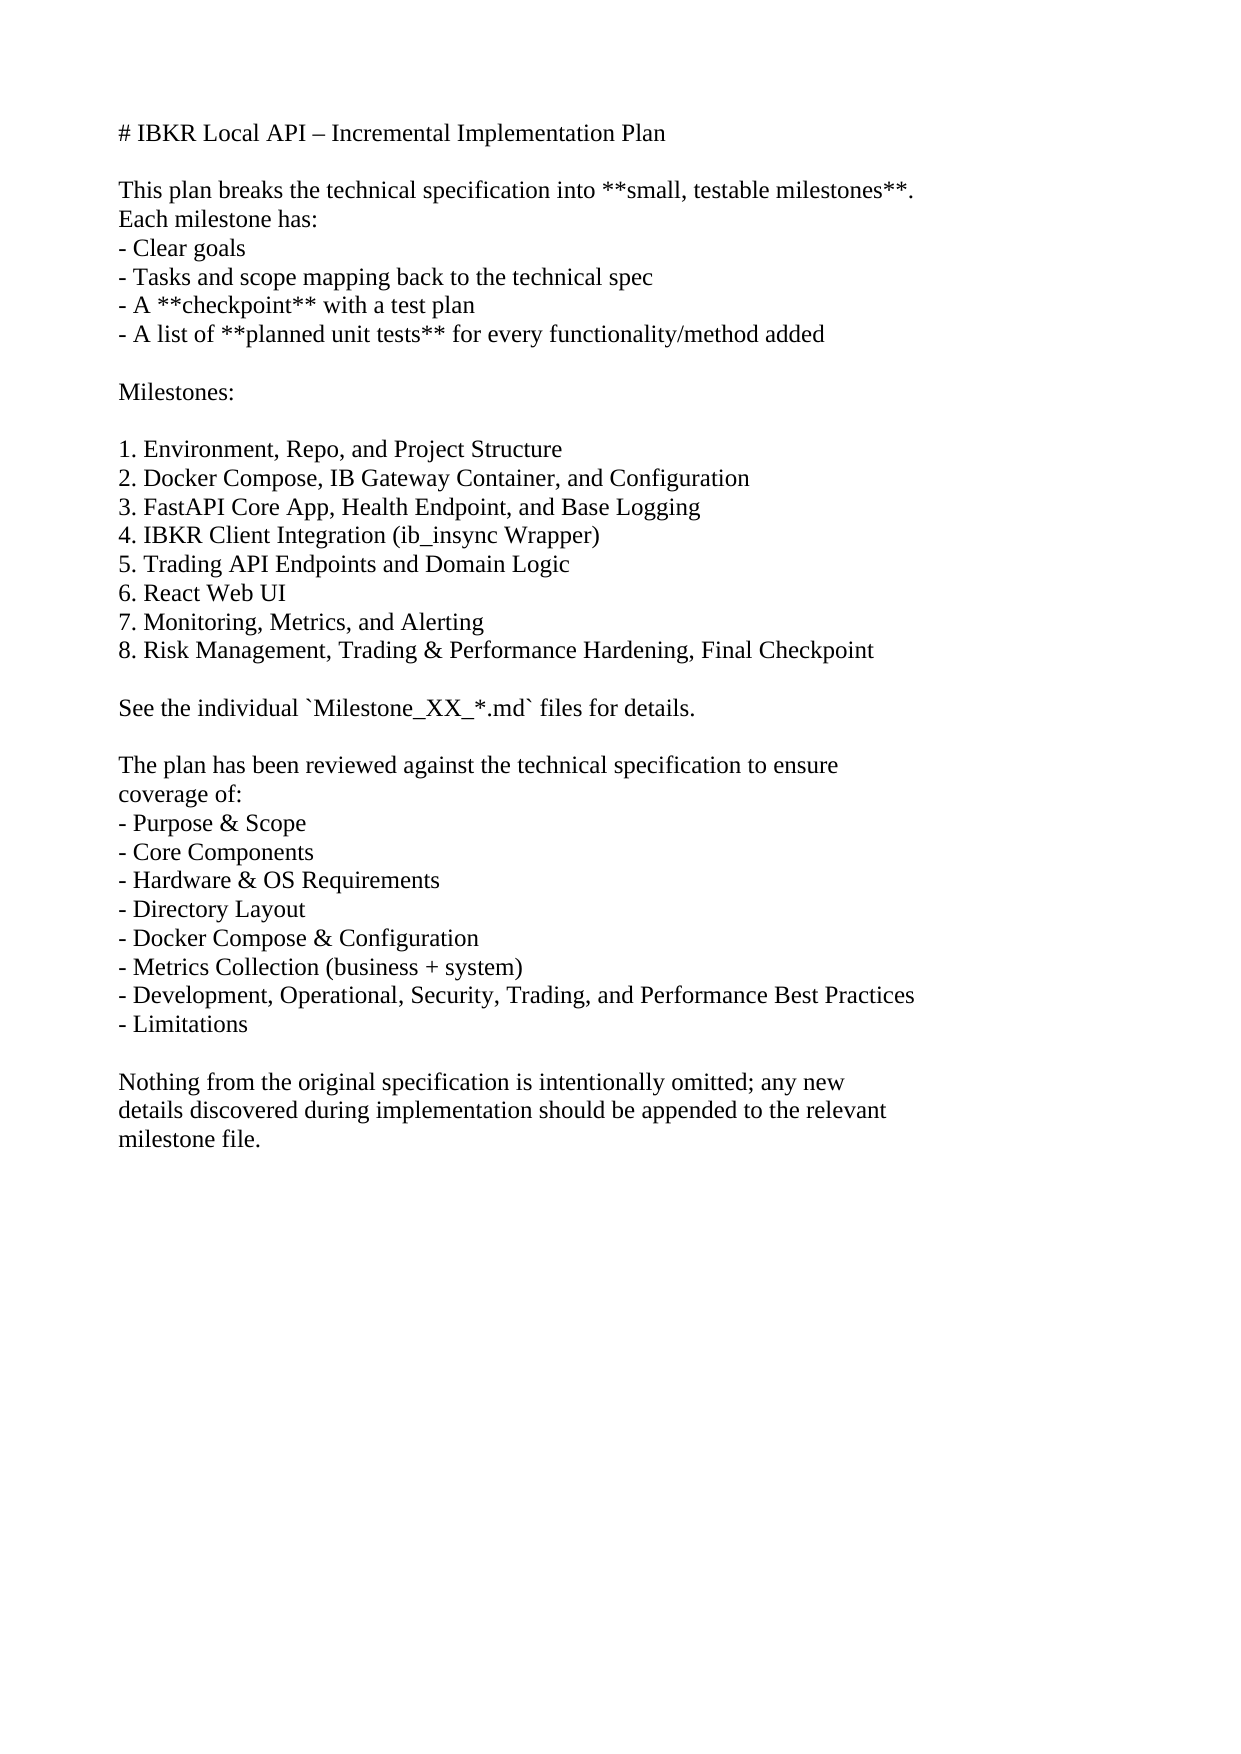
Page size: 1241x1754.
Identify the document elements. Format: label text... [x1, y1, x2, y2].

text 7. Monitoring, Metrics, and Alerting [118, 607, 1122, 636]
text - Metrics Collection (business + system) [118, 952, 1122, 981]
text - Limitations [118, 1009, 1122, 1038]
text Each milestone has: [118, 204, 1122, 233]
text Milestones: [118, 377, 1122, 406]
text 8. Risk Management, Trading & Performance Hardening, Final Checkpoint [118, 636, 1122, 664]
text - Tasks and scope mapping back to the technical spec [118, 262, 1122, 291]
text - Clear goals [118, 233, 1122, 262]
text - Development, Operational, Security, Trading, and Performance Best Practices [118, 981, 1122, 1009]
text milestone file. [118, 1124, 1122, 1153]
text details discovered during implementation should be appended to the relevant [118, 1096, 1122, 1124]
text - Purpose & Scope [118, 808, 1122, 837]
text - A **checkpoint** with a test plan [118, 291, 1122, 319]
text The plan has been reviewed against the technical specification to ensure [118, 751, 1122, 779]
text - Directory Layout [118, 894, 1122, 923]
text 6. React Web UI [118, 578, 1122, 607]
text coverage of: [118, 779, 1122, 808]
text - Core Components [118, 837, 1122, 866]
text This plan breaks the technical specification into **small, testable milestones**. [118, 176, 1122, 204]
text 1. Environment, Repo, and Project Structure [118, 434, 1122, 463]
text 4. IBKR Client Integration (ib_insync Wrapper) [118, 521, 1122, 549]
text 2. Docker Compose, IB Gateway Container, and Configuration [118, 463, 1122, 492]
text Nothing from the original specification is intentionally omitted; any new [118, 1067, 1122, 1096]
text - Hardware & OS Requirements [118, 866, 1122, 894]
text 5. Trading API Endpoints and Domain Logic [118, 549, 1122, 578]
text - A list of **planned unit tests** for every functionality/method added [118, 319, 1122, 348]
text - Docker Compose & Configuration [118, 923, 1122, 952]
text 3. FastAPI Core App, Health Endpoint, and Base Logging [118, 492, 1122, 521]
text # IBKR Local API – Incremental Implementation Plan [118, 118, 1122, 147]
text See the individual `Milestone_XX_*.md` files for details. [118, 693, 1122, 722]
